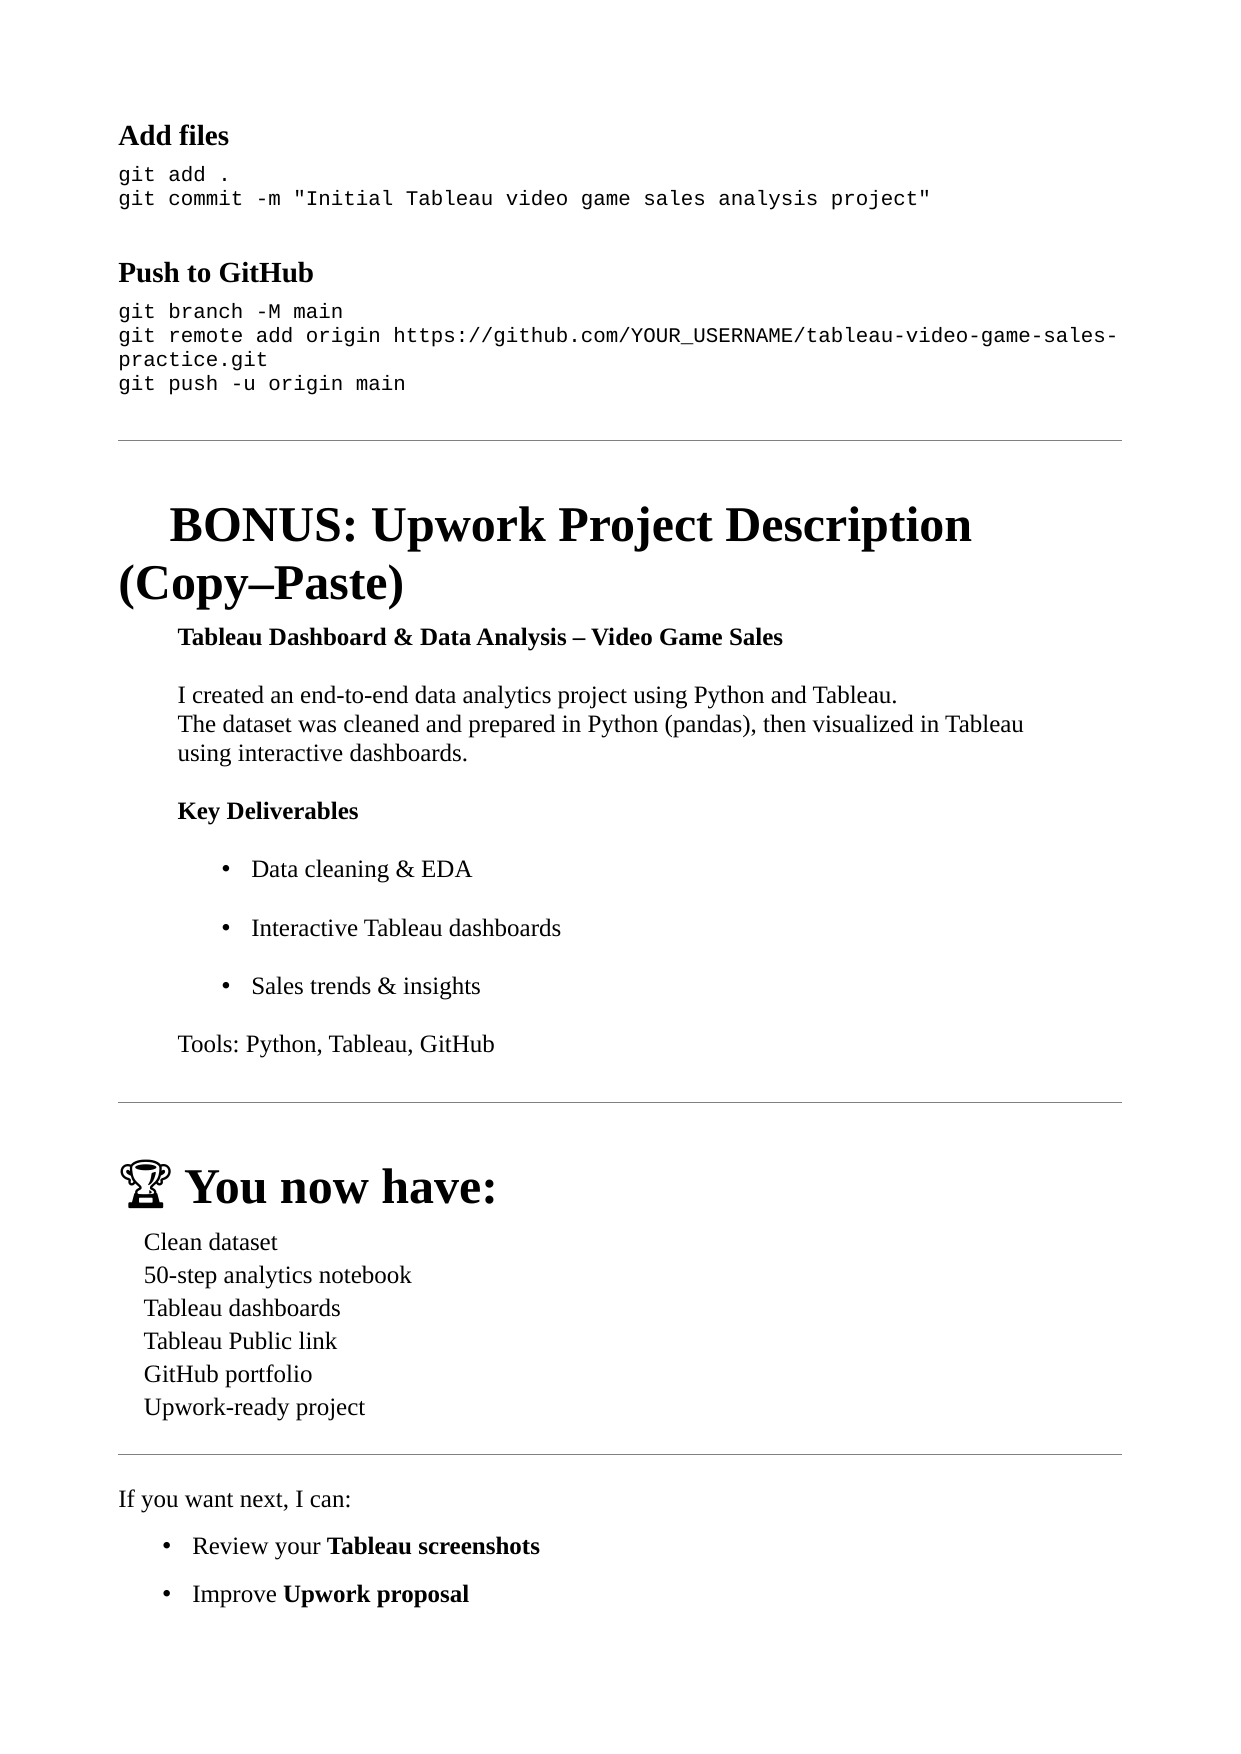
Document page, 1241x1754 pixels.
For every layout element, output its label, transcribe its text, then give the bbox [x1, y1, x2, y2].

text Tableau Dashboard & Data Analysis – Video Game Sales [177, 622, 1063, 651]
subtitle Add files [118, 118, 1122, 152]
text git add . [118, 164, 1122, 188]
list Data cleaning & EDA [222, 854, 1063, 883]
text git commit -m "Initial Tableau video game sales analysis project" [118, 188, 1122, 211]
text git push -u origin main [118, 372, 1122, 396]
subtitle 🔥 BONUS: Upwork Project Description (Copy–Paste) [118, 495, 1122, 610]
text If you want next, I can: [118, 1484, 1122, 1512]
list Review your Tableau screenshots [162, 1531, 1122, 1560]
text Tools: Python, Tableau, GitHub [177, 1029, 1063, 1058]
text Key Deliverables [177, 796, 1063, 825]
text git branch -M main [118, 302, 1122, 325]
list Sales trends & insights [222, 971, 1063, 1000]
list Improve Upwork proposal [162, 1579, 1122, 1608]
list Interactive Tableau dashboards [222, 913, 1063, 942]
text ✅ Clean dataset ✅ 50-step analytics notebook ✅ Tableau dashboards ✅ Tableau Public link ✅ GitHub portfolio ✅ Upwork-ready project [118, 1227, 1122, 1421]
text git remote add origin https://github.com/YOUR_USERNAME/tableau-video-game-sales-practice.git [118, 325, 1122, 372]
text I created an end-to-end data analytics project using Python and Tableau. The dataset was cleaned and prepared in Python (pandas), then visualized in Tableau using interactive dashboards. [177, 681, 1063, 767]
subtitle Push to GitHub [118, 256, 1122, 289]
subtitle 🏆 You now have: [118, 1157, 1122, 1214]
